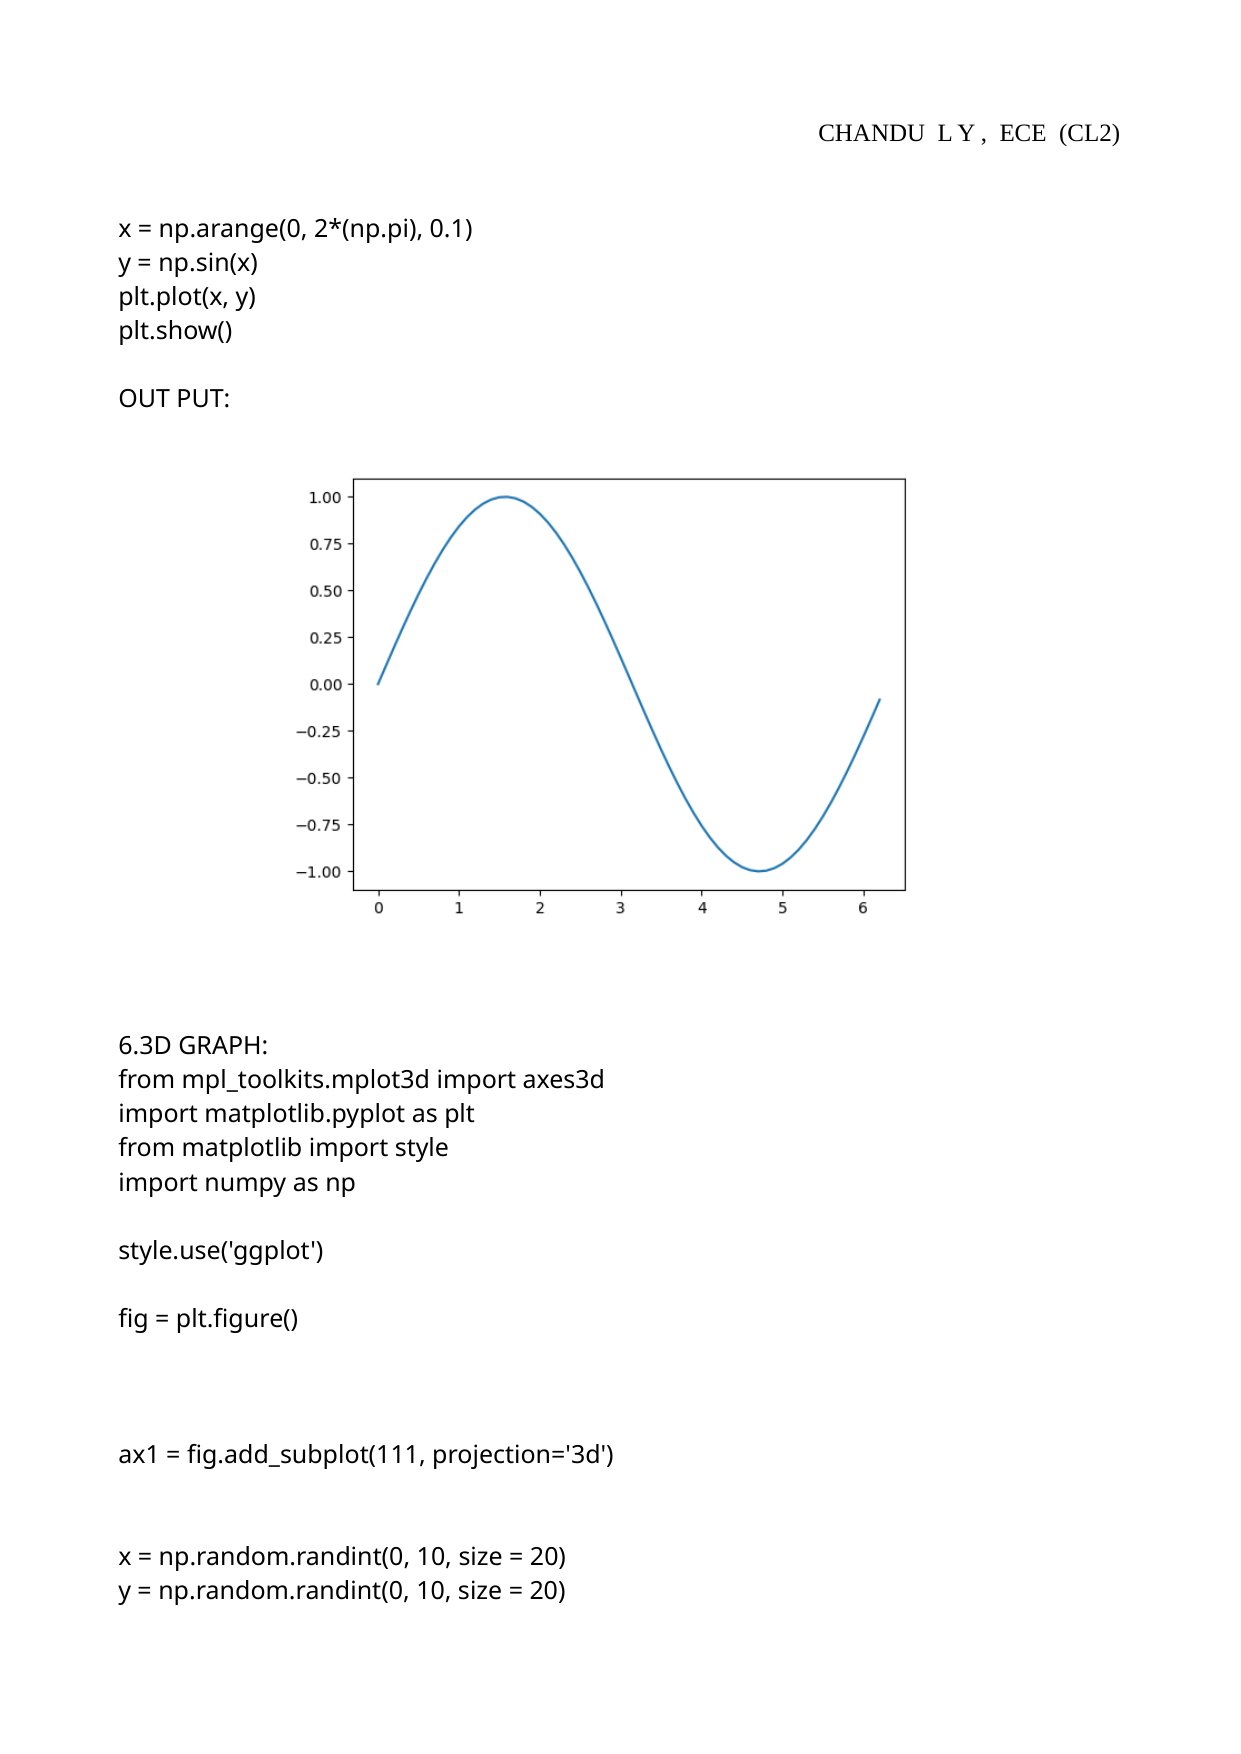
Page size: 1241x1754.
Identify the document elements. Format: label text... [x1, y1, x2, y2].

text OUT PUT: [118, 381, 1122, 415]
text from mpl_toolkits.mplot3d import axes3d [118, 1062, 1122, 1096]
text plt.show() [118, 313, 1122, 347]
text ax1 = fig.add_subplot(111, projection='3d') [118, 1437, 1122, 1471]
text y = np.random.randint(0, 10, size = 20) [118, 1573, 1122, 1607]
text x = np.random.randint(0, 10, size = 20) [118, 1539, 1122, 1573]
text y = np.sin(x) [118, 244, 1122, 278]
text import numpy as np [118, 1164, 1122, 1198]
text plt.plot(x, y) [118, 278, 1122, 313]
text import matplotlib.pyplot as plt [118, 1096, 1122, 1130]
picture [264, 414, 976, 949]
text x = np.arange(0, 2*(np.pi), 0.1) [118, 210, 1122, 244]
text 6.3D GRAPH: [118, 1028, 1122, 1062]
text style.use('ggplot') [118, 1232, 1122, 1266]
text from matplotlib import style [118, 1130, 1122, 1164]
text fig = plt.figure() [118, 1300, 1122, 1334]
